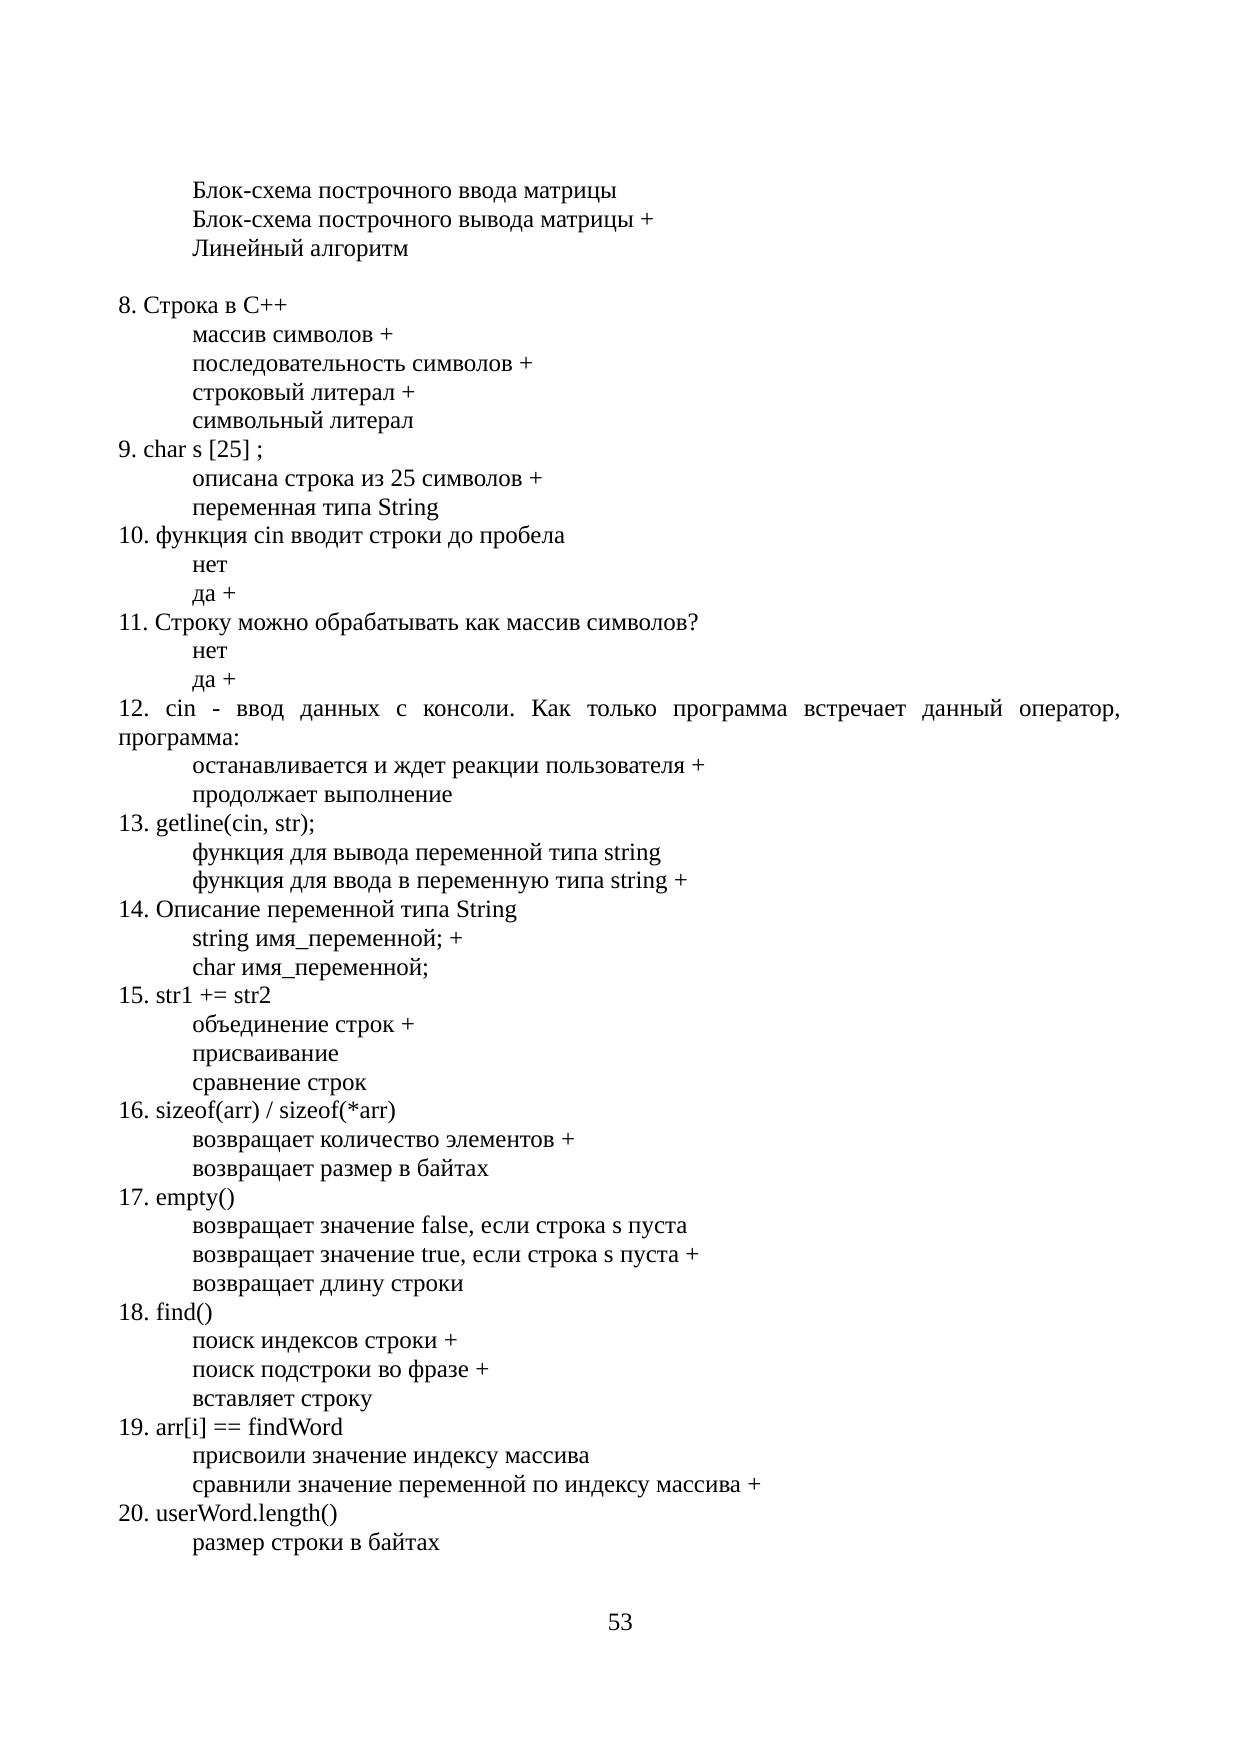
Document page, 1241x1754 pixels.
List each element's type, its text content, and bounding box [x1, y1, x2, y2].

text Блок-схема построчного вывода матрицы + [118, 204, 1122, 233]
text нет [118, 636, 1122, 664]
text 15. str1 += str2 [118, 981, 1122, 1009]
text поиск подстроки во фразе + [118, 1354, 1122, 1383]
text 19. arr[i] == findWord [118, 1412, 1122, 1441]
text Блок-схема построчного ввода матрицы [118, 176, 1122, 204]
text объединение строк + [118, 1009, 1122, 1038]
text 11. Строку можно обрабатывать как массив символов? [118, 607, 1122, 636]
text 16. sizeof(arr) / sizeof(*arr) [118, 1096, 1122, 1124]
text да + [118, 664, 1122, 693]
text 18. find() [118, 1297, 1122, 1326]
text нет [118, 549, 1122, 578]
text символьный литерал [118, 406, 1122, 434]
text останавливается и ждет реакции пользователя + [118, 751, 1122, 779]
text размер строки в байтах [118, 1527, 1122, 1556]
text 9. char s [25] ; [118, 434, 1122, 463]
text сравнили значение переменной по индексу массива + [118, 1469, 1122, 1498]
text присвоили значение индексу массива [118, 1441, 1122, 1469]
text 20. userWord.length() [118, 1498, 1122, 1527]
text 13. getline(cin, str); [118, 808, 1122, 837]
text да + [118, 578, 1122, 607]
text char имя_переменной; [118, 952, 1122, 981]
text 12. cin - ввод данных с консоли. Как только программа встречает данный оператор, программа: [118, 693, 1122, 751]
text вставляет строку [118, 1383, 1122, 1412]
text 14. Описание переменной типа String [118, 894, 1122, 923]
text 17. empty() [118, 1182, 1122, 1211]
text продолжает выполнение [118, 779, 1122, 808]
text описана строка из 25 символов + [118, 463, 1122, 492]
text функция для ввода в переменную типа string + [118, 866, 1122, 894]
text массив символов + [118, 319, 1122, 348]
text строковый литерал + [118, 377, 1122, 406]
text возвращает длину строки [118, 1268, 1122, 1297]
text поиск индексов строки + [118, 1326, 1122, 1354]
text сравнение строк [118, 1067, 1122, 1096]
text присваивание [118, 1038, 1122, 1067]
text переменная типа String [118, 492, 1122, 521]
text возвращает размер в байтах [118, 1153, 1122, 1182]
text возвращает значение false, если строка s пуста [118, 1211, 1122, 1239]
text string имя_переменной; + [118, 923, 1122, 952]
text последовательность символов + [118, 348, 1122, 377]
text 8. Строка в C++ [118, 291, 1122, 319]
text возвращает значение true, если строка s пуста + [118, 1239, 1122, 1268]
text функция для вывода переменной типа string [118, 837, 1122, 866]
text Линейный алгоритм [118, 233, 1122, 262]
text 10. функция cin вводит строки до пробела [118, 521, 1122, 549]
text возвращает количество элементов + [118, 1124, 1122, 1153]
